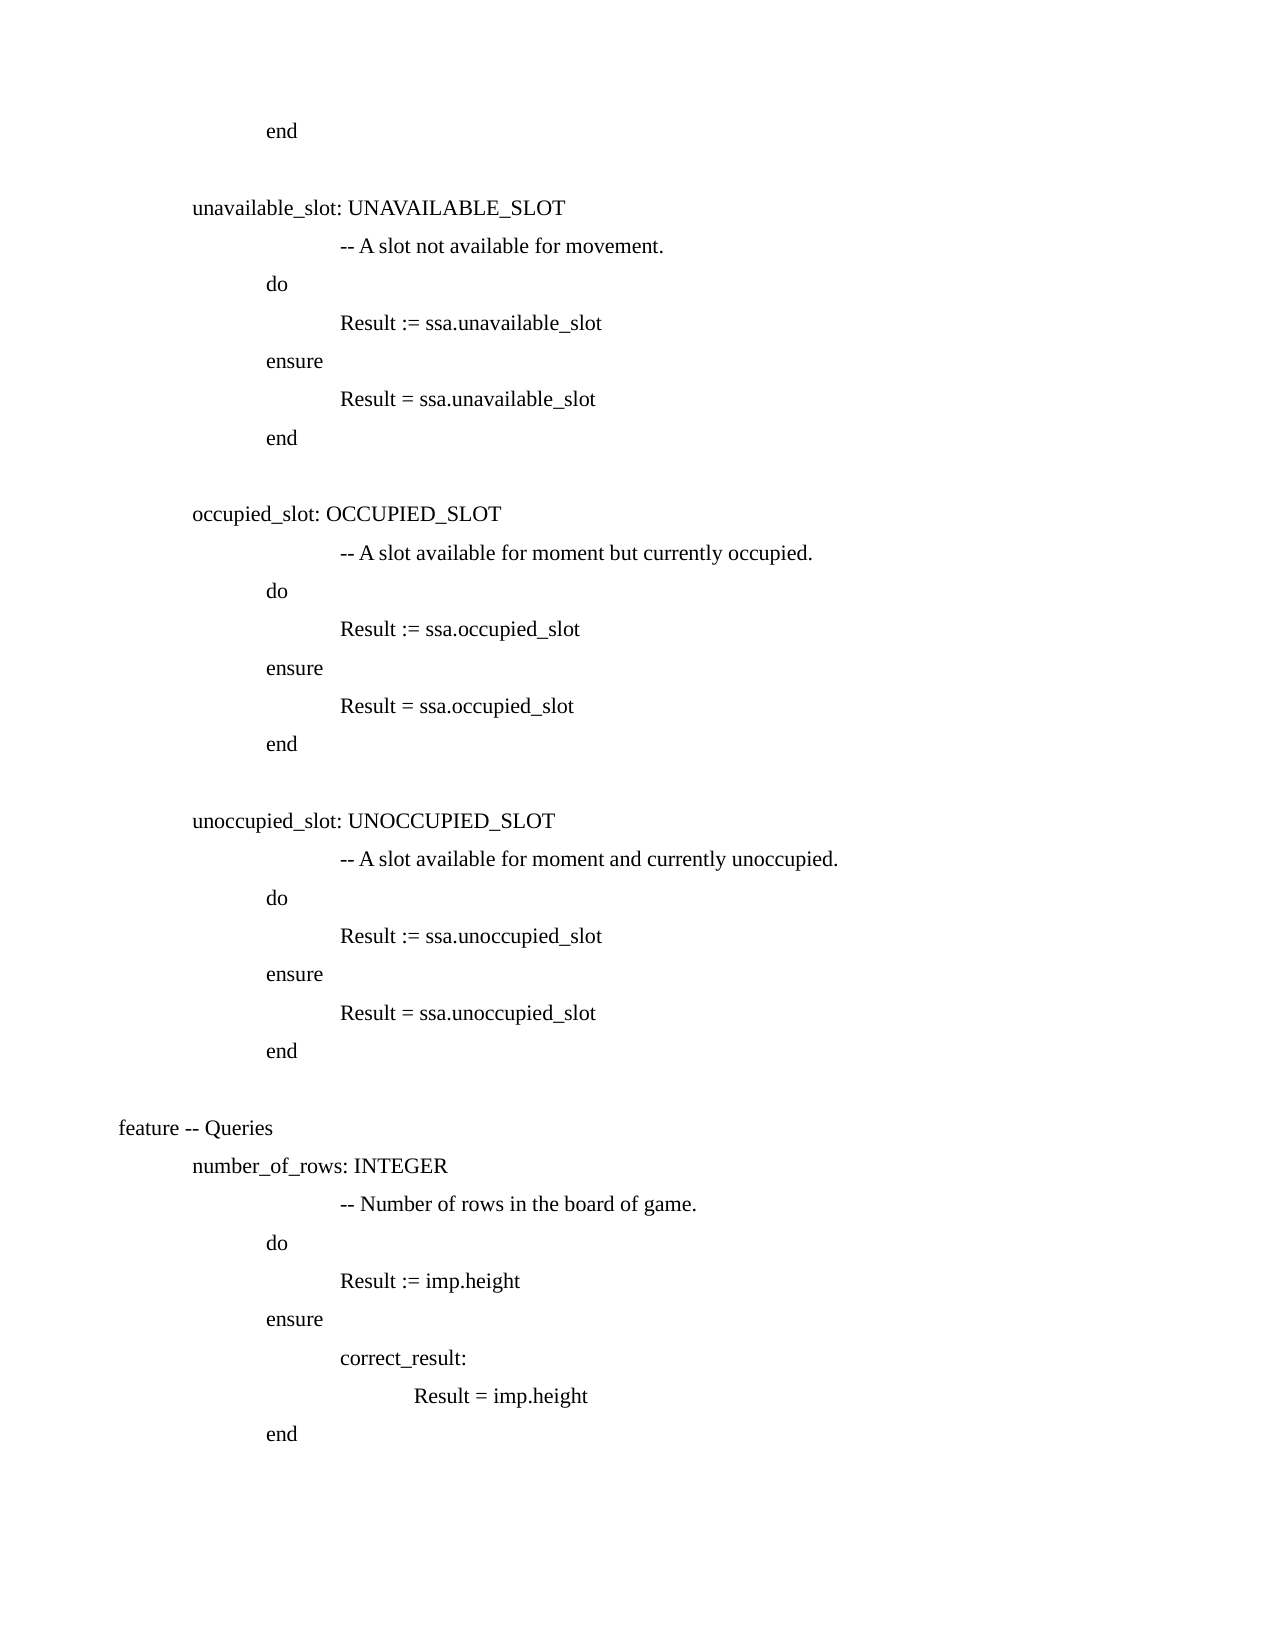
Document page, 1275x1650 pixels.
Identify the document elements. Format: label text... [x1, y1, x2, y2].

text unoccupied_slot: UNOCCUPIED_SLOT [118, 808, 1157, 846]
text end [118, 731, 1157, 770]
text ensure [118, 961, 1157, 1000]
text Result = ssa.unoccupied_slot [118, 1000, 1157, 1038]
text do [118, 578, 1157, 616]
text number_of_rows: INTEGER [118, 1153, 1157, 1191]
text Result := ssa.unavailable_slot [118, 310, 1157, 348]
text ensure [118, 348, 1157, 386]
text do [118, 1230, 1157, 1268]
text correct_result: [118, 1345, 1157, 1383]
text do [118, 885, 1157, 923]
text end [118, 118, 1157, 156]
text -- Number of rows in the board of game. [118, 1191, 1157, 1230]
text Result = ssa.unavailable_slot [118, 386, 1157, 425]
text Result := imp.height [118, 1268, 1157, 1306]
text feature -- Queries [118, 1115, 1157, 1153]
text Result := ssa.unoccupied_slot [118, 923, 1157, 961]
text unavailable_slot: UNAVAILABLE_SLOT [118, 195, 1157, 233]
text Result := ssa.occupied_slot [118, 616, 1157, 655]
text -- A slot available for moment and currently unoccupied. [118, 846, 1157, 885]
text occupied_slot: OCCUPIED_SLOT [118, 501, 1157, 540]
text Result = ssa.occupied_slot [118, 693, 1157, 731]
text end [118, 1038, 1157, 1076]
text Result = imp.height [118, 1383, 1157, 1421]
text end [118, 1421, 1157, 1460]
text -- A slot not available for movement. [118, 233, 1157, 271]
text end [118, 425, 1157, 463]
text -- A slot available for moment but currently occupied. [118, 540, 1157, 578]
text ensure [118, 655, 1157, 693]
text ensure [118, 1306, 1157, 1345]
text do [118, 271, 1157, 310]
